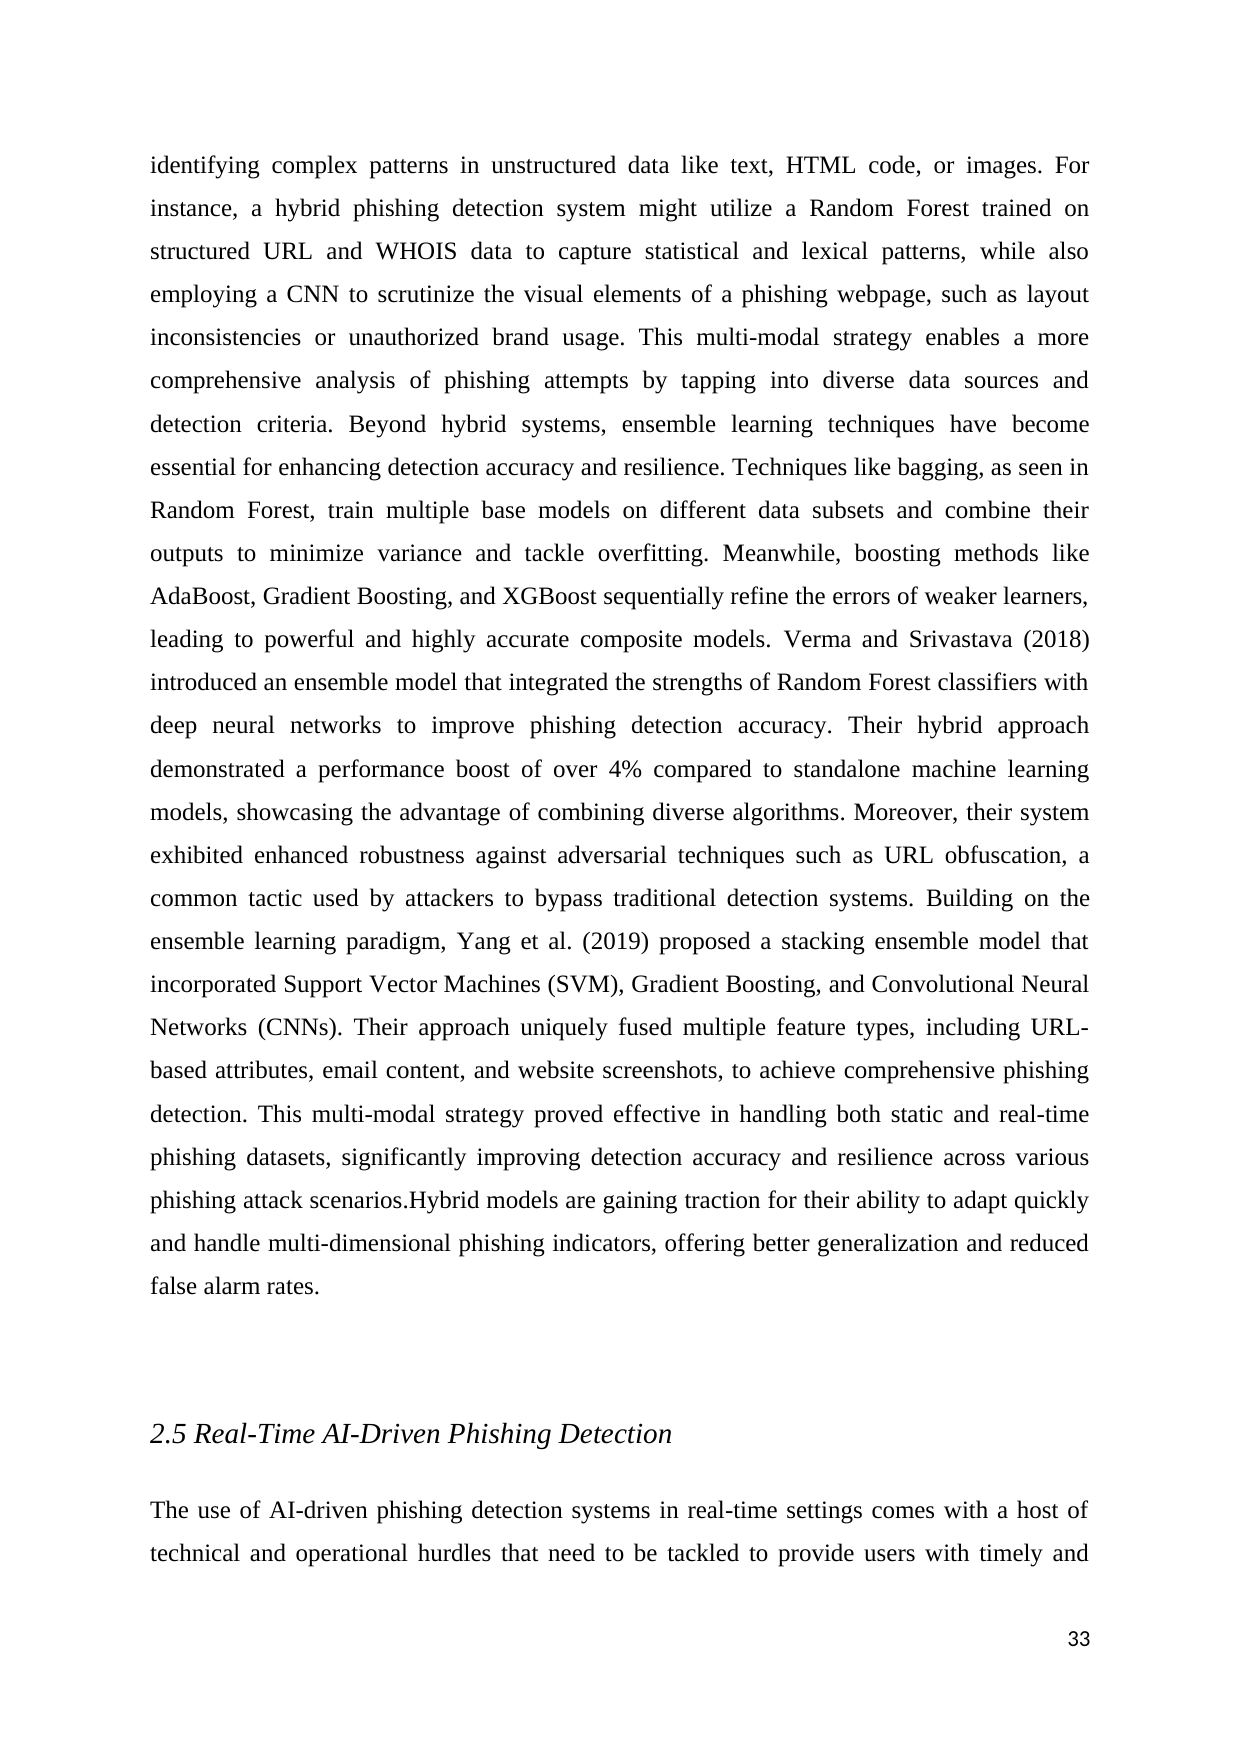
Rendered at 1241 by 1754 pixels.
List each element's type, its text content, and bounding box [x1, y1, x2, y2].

text The use of AI-driven phishing detection systems in real-time settings comes with a host of technical and operational hurdles that need to be tackled to provide users with timely and [150, 1495, 1090, 1567]
text 2.5 Real-Time AI-Driven Phishing Detection [150, 1416, 1090, 1449]
text identifying complex patterns in unstructured data like text, HTML code, or images. For instance, a hybrid phishing detection system might utilize a Random Forest trained on structured URL and WHOIS data to capture statistical and lexical patterns, while also employing a CNN to scrutinize the visual elements of a phishing webpage, such as layout inconsistencies or unauthorized brand usage. This multi-modal strategy enables a more comprehensive analysis of phishing attempts by tapping into diverse data sources and detection criteria. Beyond hybrid systems, ensemble learning techniques have become essential for enhancing detection accuracy and resilience. Techniques like bagging, as seen in Random Forest, train multiple base models on different data subsets and combine their outputs to minimize variance and tackle overfitting. Meanwhile, boosting methods like AdaBoost, Gradient Boosting, and XGBoost sequentially refine the errors of weaker learners, leading to powerful and highly accurate composite models. Verma and Srivastava (2018) introduced an ensemble model that integrated the strengths of Random Forest classifiers with deep neural networks to improve phishing detection accuracy. Their hybrid approach demonstrated a performance boost of over 4% compared to standalone machine learning models, showcasing the advantage of combining diverse algorithms. Moreover, their system exhibited enhanced robustness against adversarial techniques such as URL obfuscation, a common tactic used by attackers to bypass traditional detection systems. Building on the ensemble learning paradigm, Yang et al. (2019) proposed a stacking ensemble model that incorporated Support Vector Machines (SVM), Gradient Boosting, and Convolutional Neural Networks (CNNs). Their approach uniquely fused multiple feature types, including URL-based attributes, email content, and website screenshots, to achieve comprehensive phishing detection. This multi-modal strategy proved effective in handling both static and real-time phishing datasets, significantly improving detection accuracy and resilience across various phishing attack scenarios.Hybrid models are gaining traction for their ability to adapt quickly and handle multi-dimensional phishing indicators, offering better generalization and reduced false alarm rates. [150, 150, 1090, 1300]
